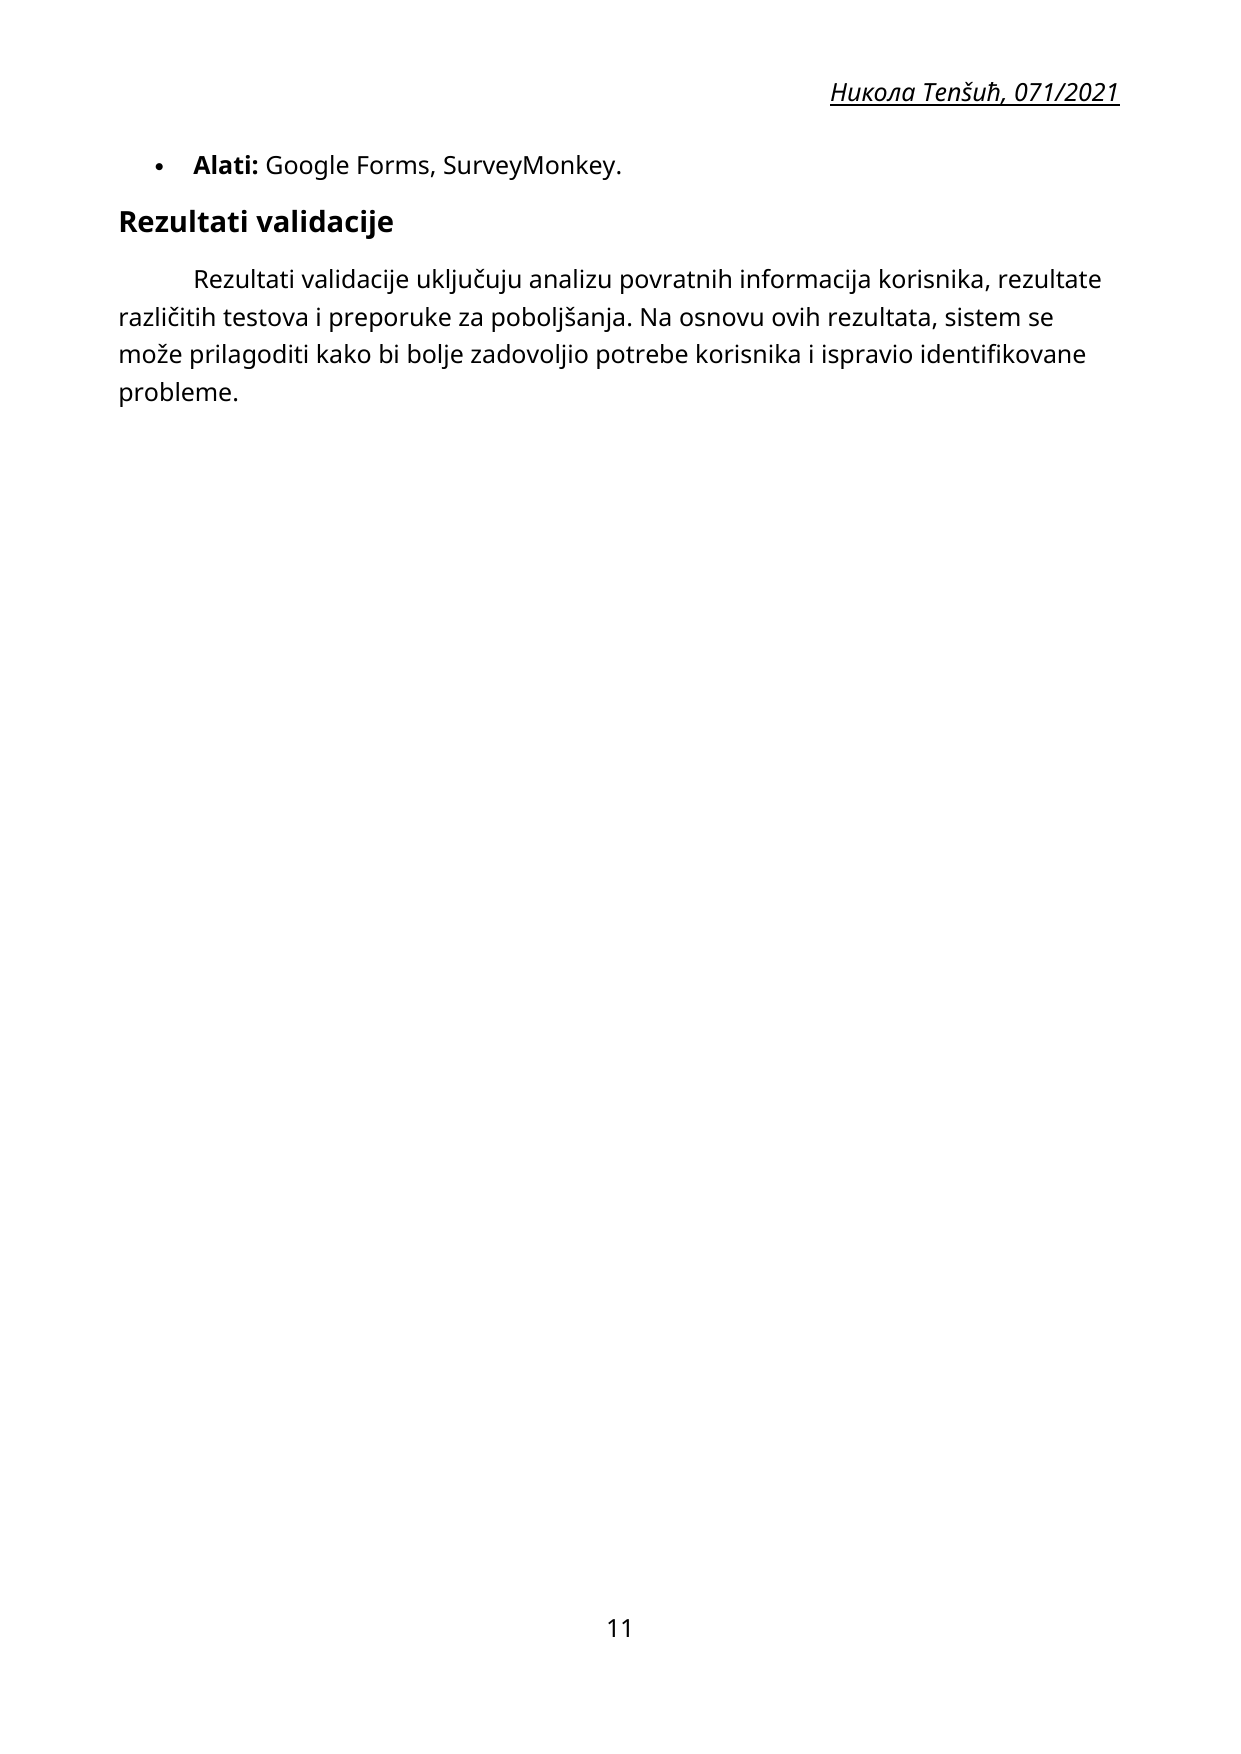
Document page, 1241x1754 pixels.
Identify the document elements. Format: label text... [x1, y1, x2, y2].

text Rezultati validacije uključuju analizu povratnih informacija korisnika, rezultate različitih testova i preporuke za poboljšanja. Na osnovu ovih rezultata, sistem se može prilagoditi kako bi bolje zadovoljio potrebe korisnika i ispravio identifikovane probleme. [118, 262, 1122, 408]
list Alati: Google Forms, SurveyMonkey. [156, 148, 1122, 182]
subtitle Rezultati validacije [118, 202, 1122, 241]
